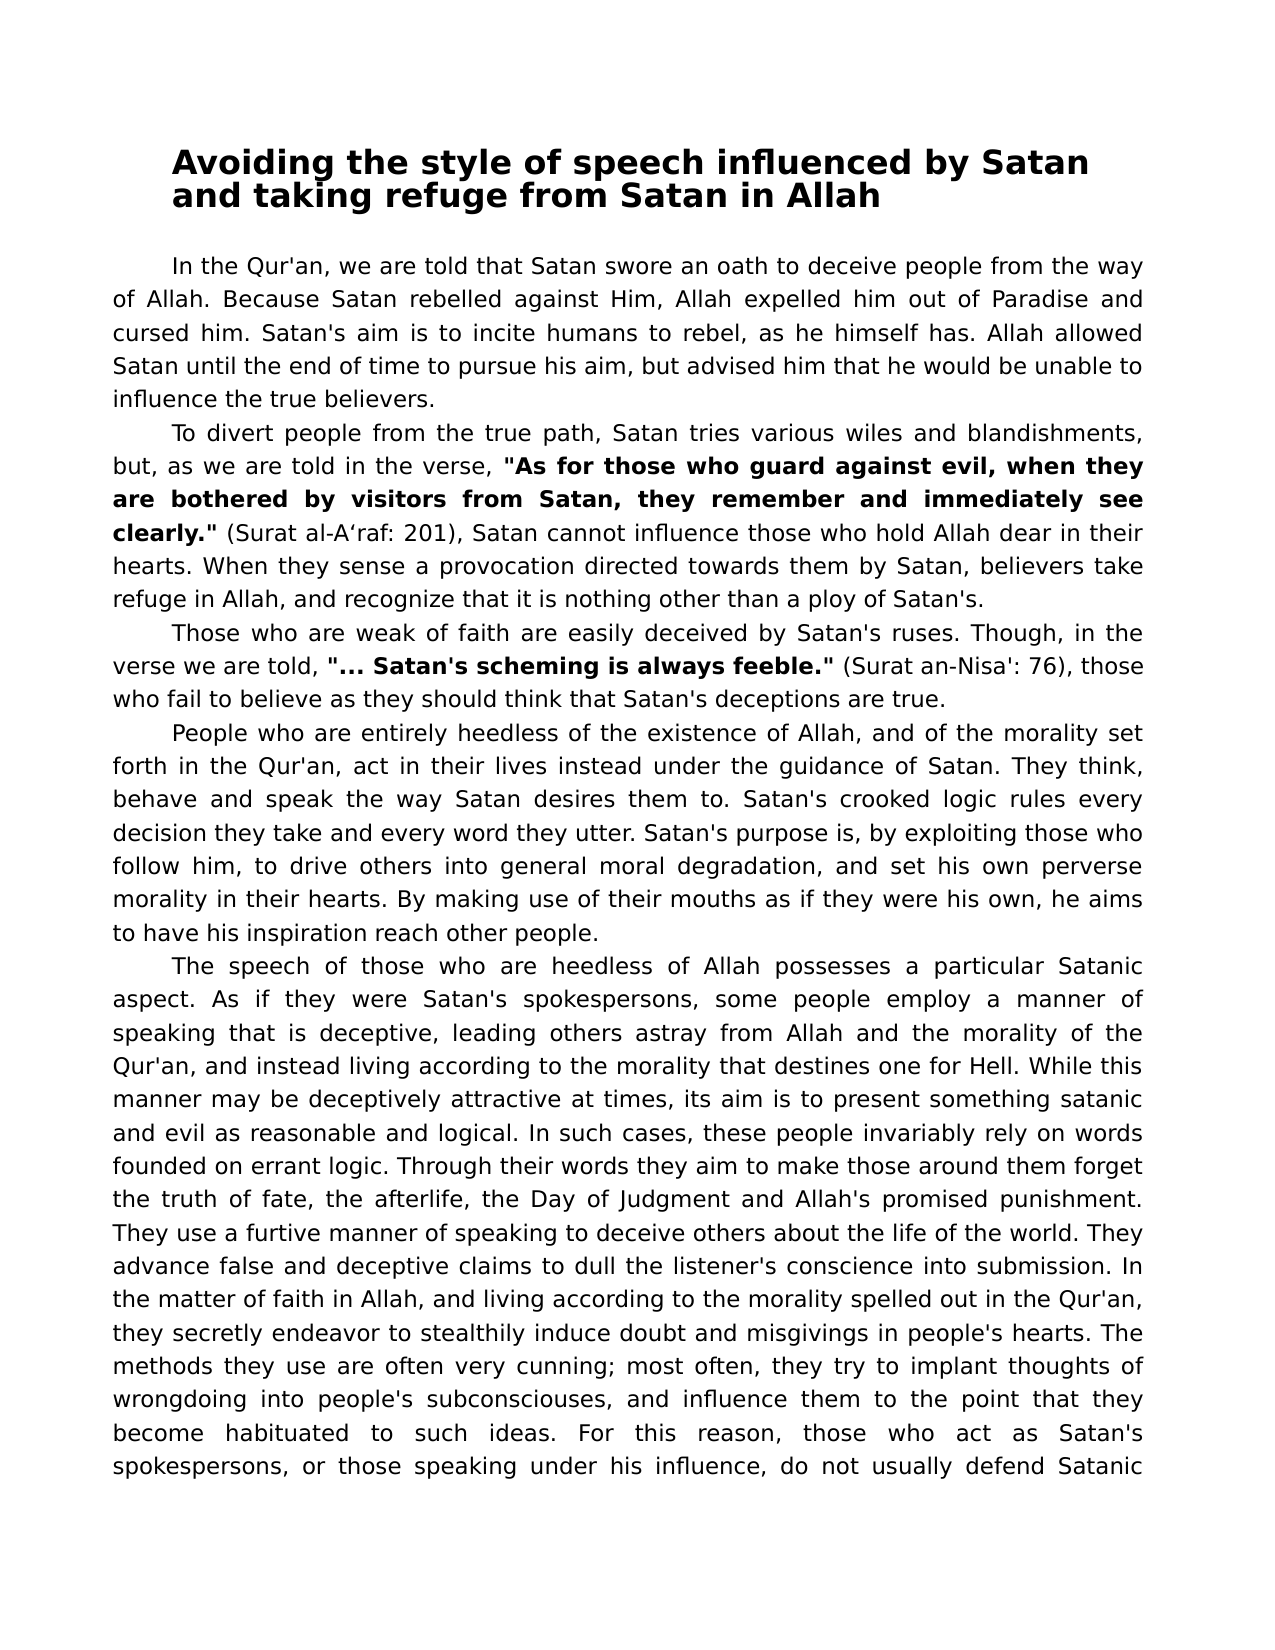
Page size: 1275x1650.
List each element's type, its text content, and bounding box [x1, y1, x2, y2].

text In the Qur'an, we are told that Satan swore an oath to deceive people from the way of Allah. Because Satan rebelled against Him, Allah expelled him out of Paradise and cursed him. Satan's aim is to incite humans to rebel, as he himself has. Allah allowed Satan until the end of time to pursue his aim, but advised him that he would be unable to influence the true believers. [112, 248, 1145, 414]
text Those who are weak of faith are easily deceived by Satan's ruses. Though, in the verse we are told, "... Satan's scheming is always feeble." (Surat an-Nisa': 76), those who fail to believe as they should think that Satan's deceptions are true. [112, 614, 1145, 714]
text Avoiding the style of speech influenced by Satan [112, 148, 1145, 181]
text People who are entirely heedless of the existence of Allah, and of the morality set forth in the Qur'an, act in their lives instead under the guidance of Satan. They think, behave and speak the way Satan desires them to. Satan's crooked logic rules every decision they take and every word they utter. Satan's purpose is, by exploiting those who follow him, to drive others into general moral degradation, and set his own perverse morality in their hearts. By making use of their mouths as if they were his own, he aims to have his inspiration reach other people. [112, 714, 1145, 948]
text and taking refuge from Satan in Allah [112, 181, 1145, 214]
text To divert people from the true path, Satan tries various wiles and blandishments, but, as we are told in the verse, "As for those who guard against evil, when they are bothered by visitors from Satan, they remember and immediately see clearly." (Surat al-A‘raf: 201), Satan cannot influence those who hold Allah dear in their hearts. When they sense a provocation directed towards them by Satan, believers take refuge in Allah, and recognize that it is nothing other than a ploy of Satan's. [112, 414, 1145, 614]
text The speech of those who are heedless of Allah possesses a particular Satanic aspect. As if they were Satan's spokespersons, some people employ a manner of speaking that is deceptive, leading others astray from Allah and the morality of the Qur'an, and instead living according to the morality that destines one for Hell. While this manner may be deceptively attractive at times, its aim is to present something satanic and evil as reasonable and logical. In such cases, these people invariably rely on words founded on errant logic. Through their words they aim to make those around them forget the truth of fate, the afterlife, the Day of Judgment and Allah's promised punishment. They use a furtive manner of speaking to deceive others about the life of the world. They advance false and deceptive claims to dull the listener's conscience into submission. In the matter of faith in Allah, and living according to the morality spelled out in the Qur'an, they secretly endeavor to stealthily induce doubt and misgivings in people's hearts. The methods they use are often very cunning; most often, they try to implant thoughts of wrongdoing into people's subconsciouses, and influence them to the point that they become habituated to such ideas. For this reason, those who act as Satan's spokespersons, or those speaking under his influence, do not usually defend Satanic [112, 948, 1145, 1481]
